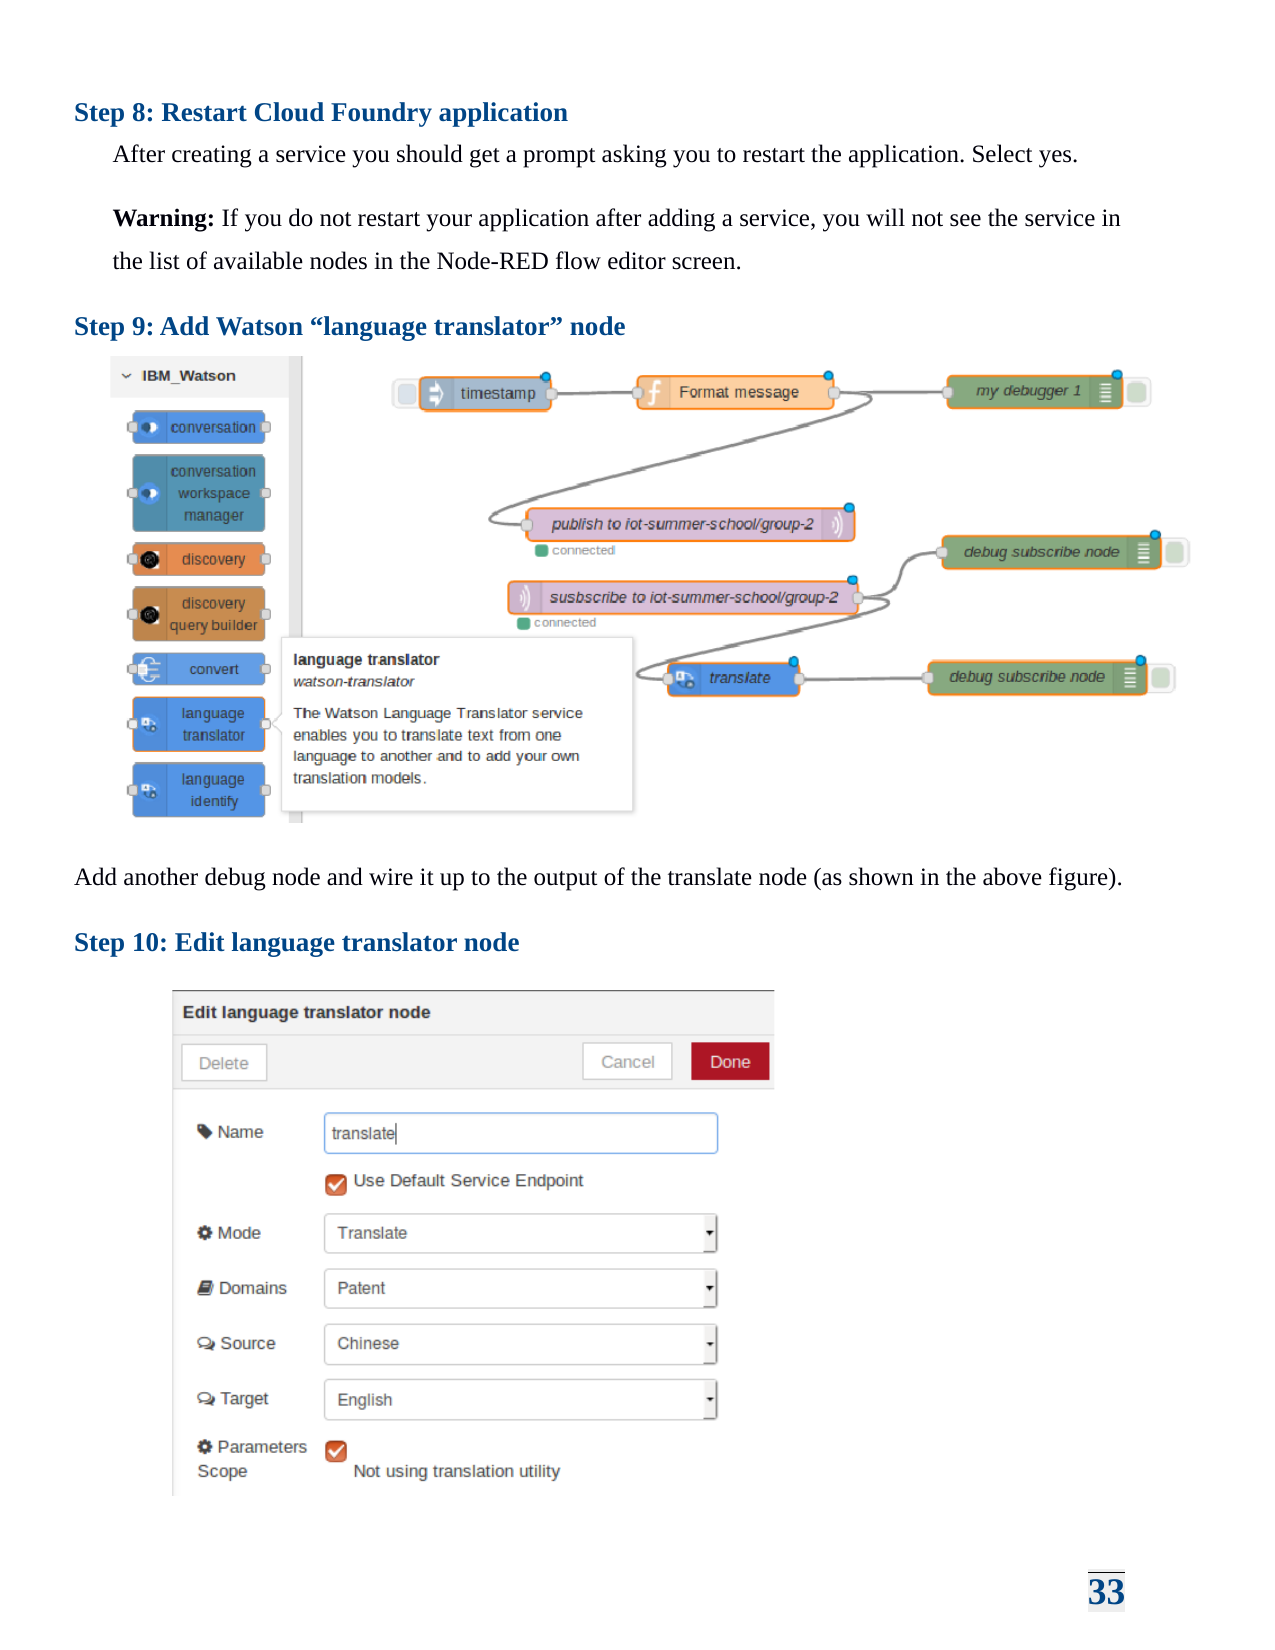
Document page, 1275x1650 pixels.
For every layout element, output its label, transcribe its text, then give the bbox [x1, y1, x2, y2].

text Add another debug node and wire it up to the output of the translate node (as shown in the above figure). [74, 862, 1125, 891]
picture [110, 356, 1196, 823]
subtitle Step 9: Add Watson “language translator” node [74, 309, 1125, 341]
subtitle Step 10: Edit language translator node [74, 926, 1125, 957]
text Warning: If you do not restart your application after adding a service, you will not see the service in the list of available nodes in the Node-RED flow editor screen. [112, 203, 1125, 274]
picture [172, 990, 775, 1496]
text After creating a service you should get a prompt asking you to restart the application. Select yes. [112, 139, 1125, 168]
subtitle Step 8: Restart Cloud Foundry application [74, 96, 1125, 127]
